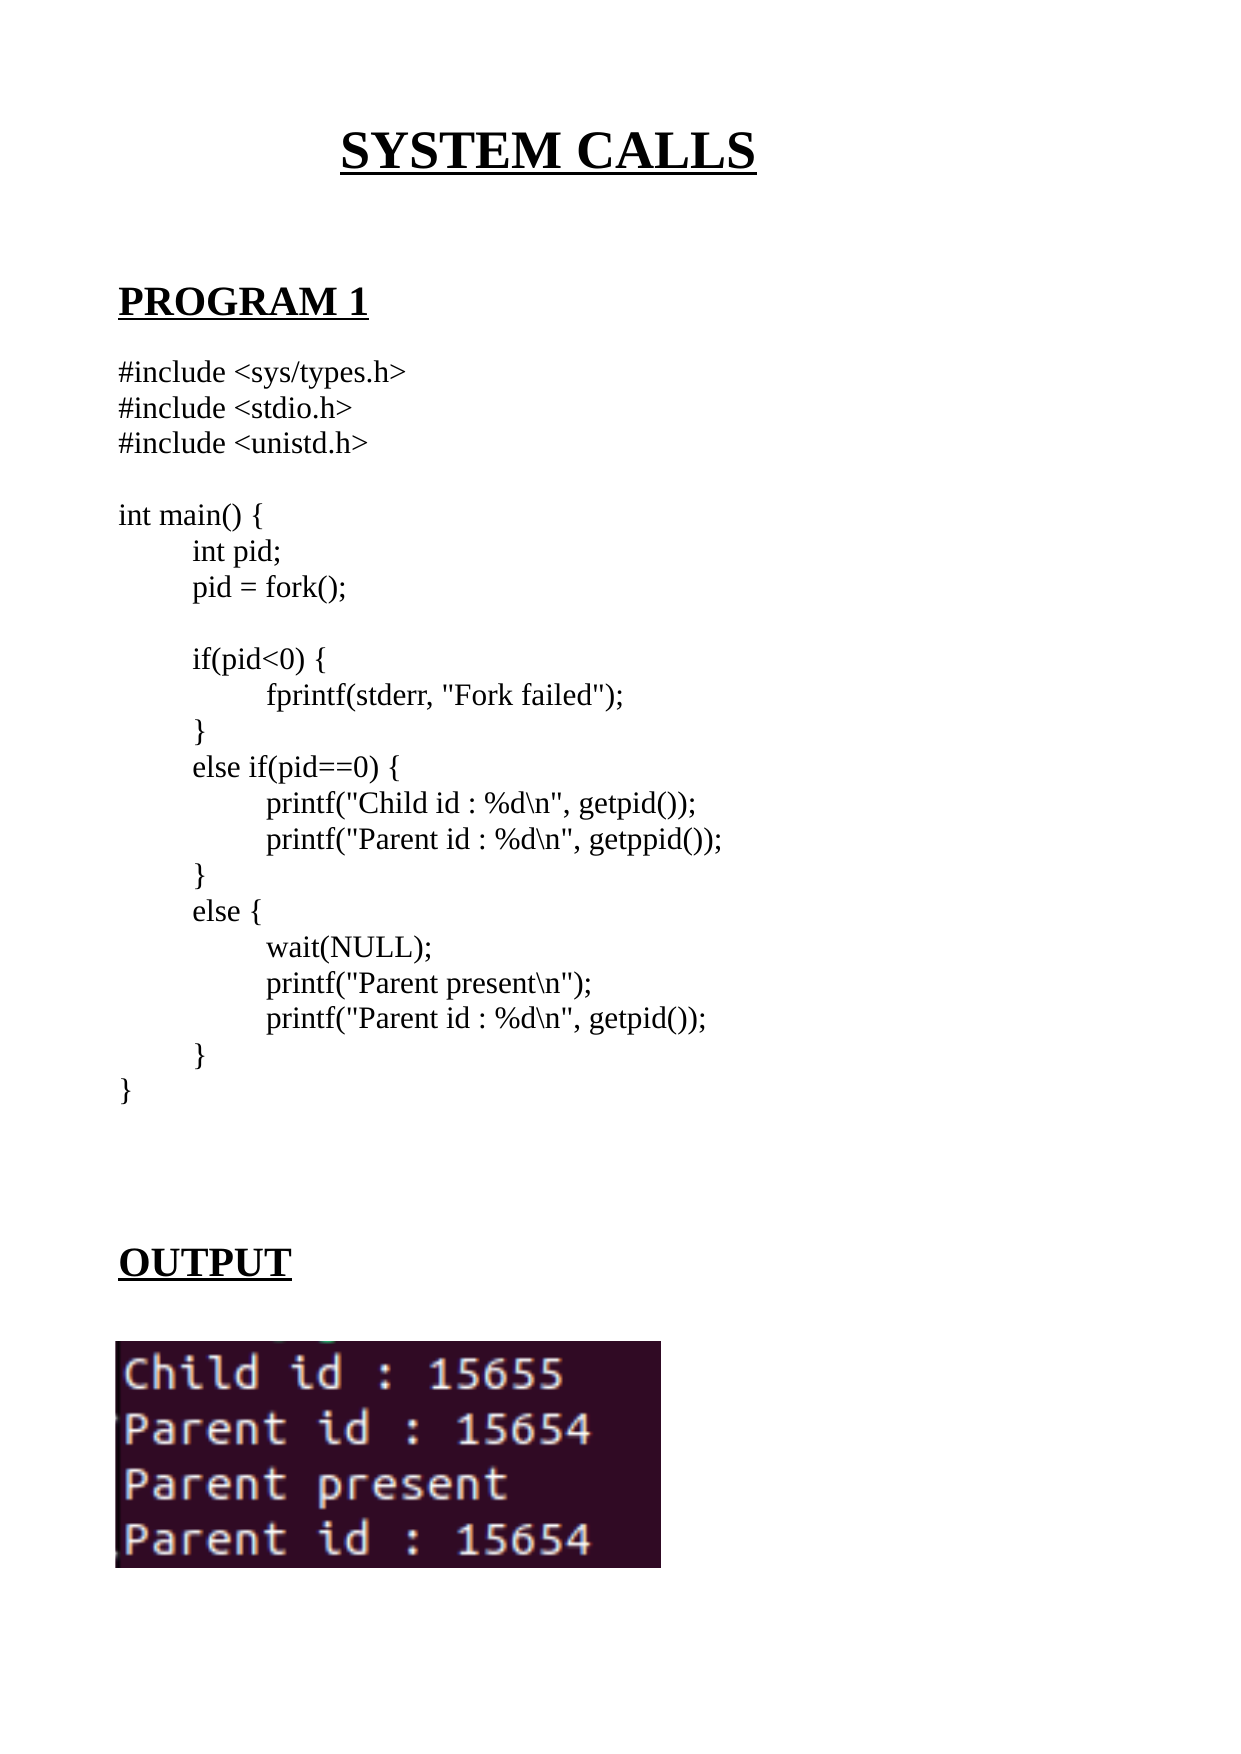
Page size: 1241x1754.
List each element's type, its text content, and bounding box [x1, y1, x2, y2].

text wait(NULL); [118, 928, 1122, 964]
text if(pid<0) { [118, 640, 1122, 676]
text printf("Parent id : %d\n", getppid()); [118, 820, 1122, 856]
text pid = fork(); [118, 568, 1122, 604]
text printf("Child id : %d\n", getpid()); [118, 784, 1122, 820]
text #include <sys/types.h> [118, 353, 1122, 389]
text else { [118, 892, 1122, 928]
text } [118, 712, 1122, 748]
text } [118, 1036, 1122, 1072]
text #include <unistd.h> [118, 425, 1122, 461]
text } [118, 1072, 1122, 1108]
text PROGRAM 1 [118, 276, 1122, 324]
text int main() { [118, 497, 1122, 533]
text OUTPUT [118, 1237, 1122, 1285]
text printf("Parent id : %d\n", getpid()); [118, 1000, 1122, 1036]
text int pid; [118, 533, 1122, 568]
text SYSTEM CALLS [118, 118, 1122, 180]
text printf("Parent present\n"); [118, 964, 1122, 1000]
text #include <stdio.h> [118, 389, 1122, 425]
text fprintf(stderr, "Fork failed"); [118, 676, 1122, 712]
text } [118, 856, 1122, 892]
text else if(pid==0) { [118, 748, 1122, 784]
picture [115, 1341, 661, 1568]
